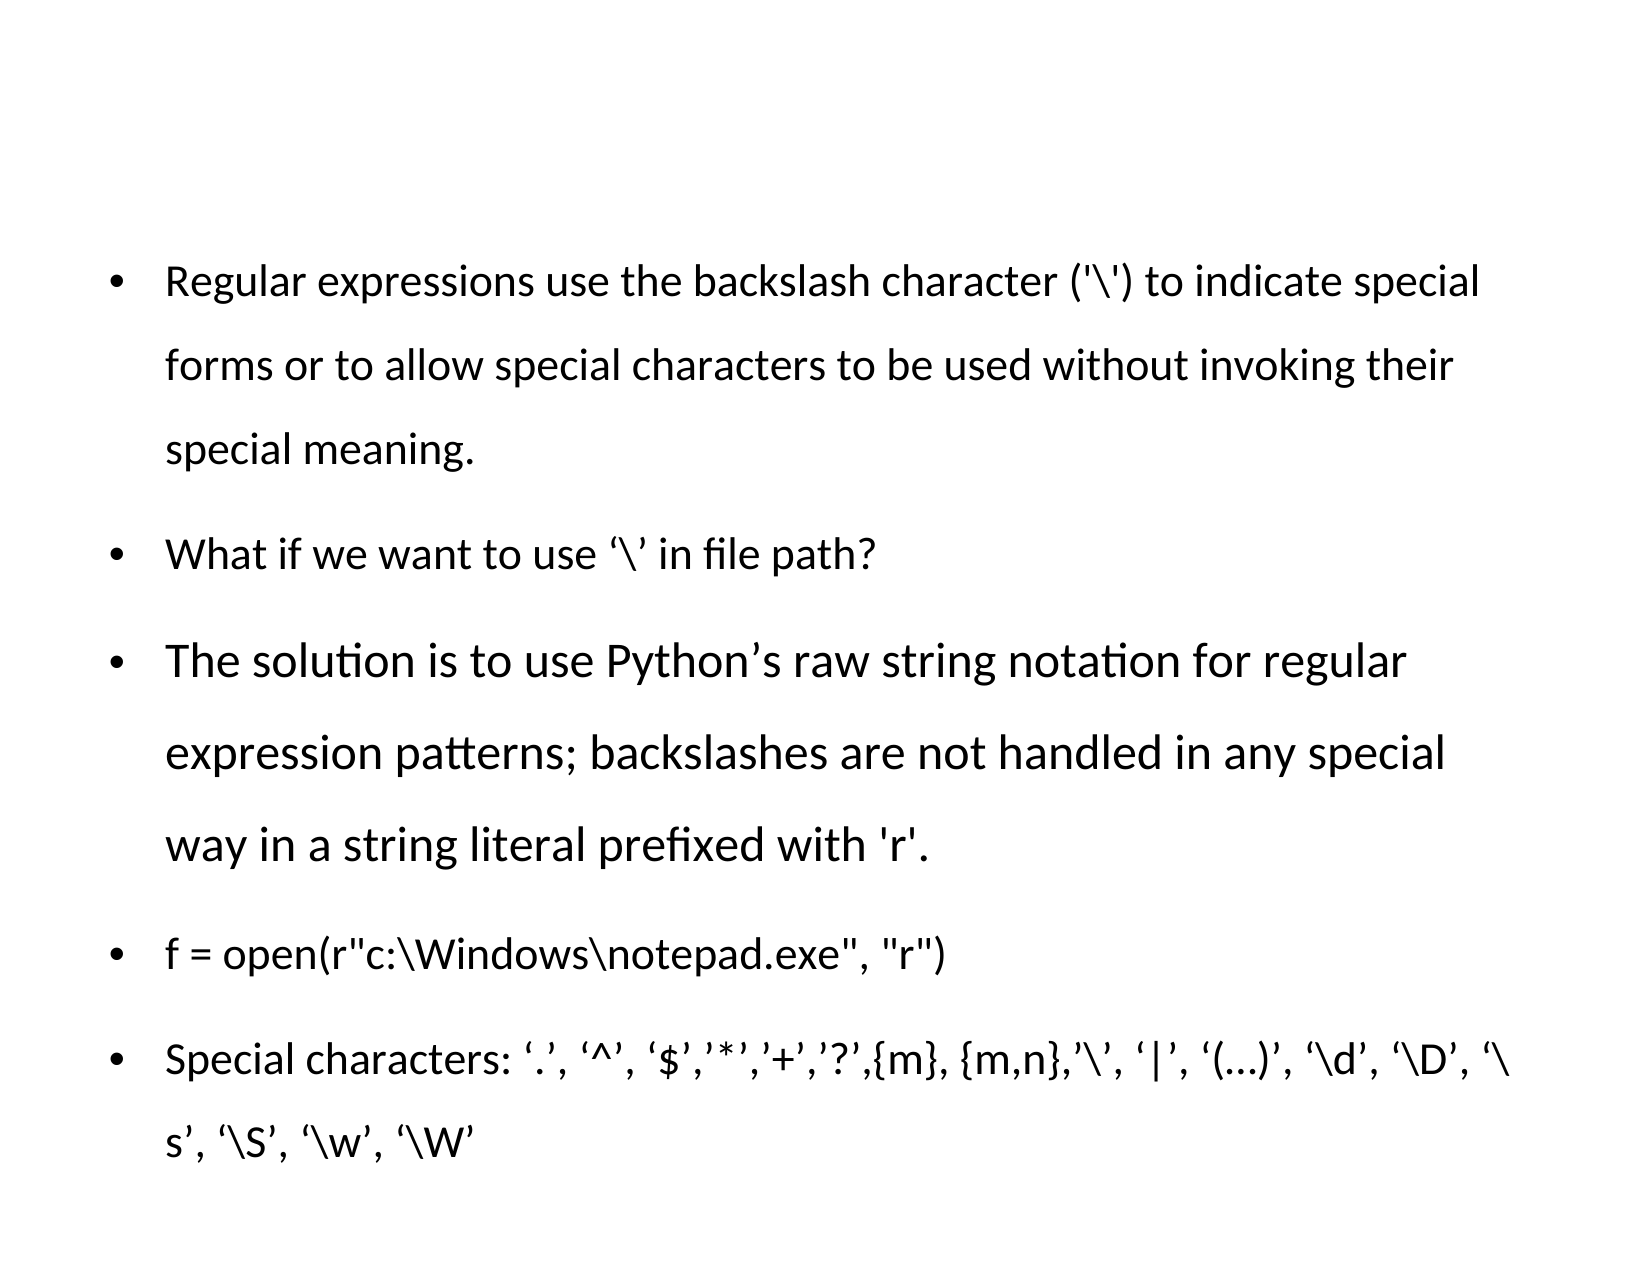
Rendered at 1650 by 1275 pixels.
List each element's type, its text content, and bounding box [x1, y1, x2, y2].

table_header Regular expressions use the backslash character ('\') to indicate special forms or to allow special characters to be used without invoking their special meaning. What if we want to use ‘\’ in file path? The solution is to use Python’s raw string notation for regular expression patterns; backslashes are not handled in any special way in a string literal prefixed with 'r'. f = open(r"c:\Windows\notepad.exe", "r") Special characters: ‘.’, ‘^’, ‘$’,’*’,’+’,’?’,{m}, {m,n},’\’, ‘|’, ‘(…)’, ‘\d’, ‘\D’, ‘\s’, ‘\S’, ‘\w’, ‘\W’ re.split('[a-f]+', '0a3B9’) - ['0', '3', '9'] [75, 112, 1575, 1231]
